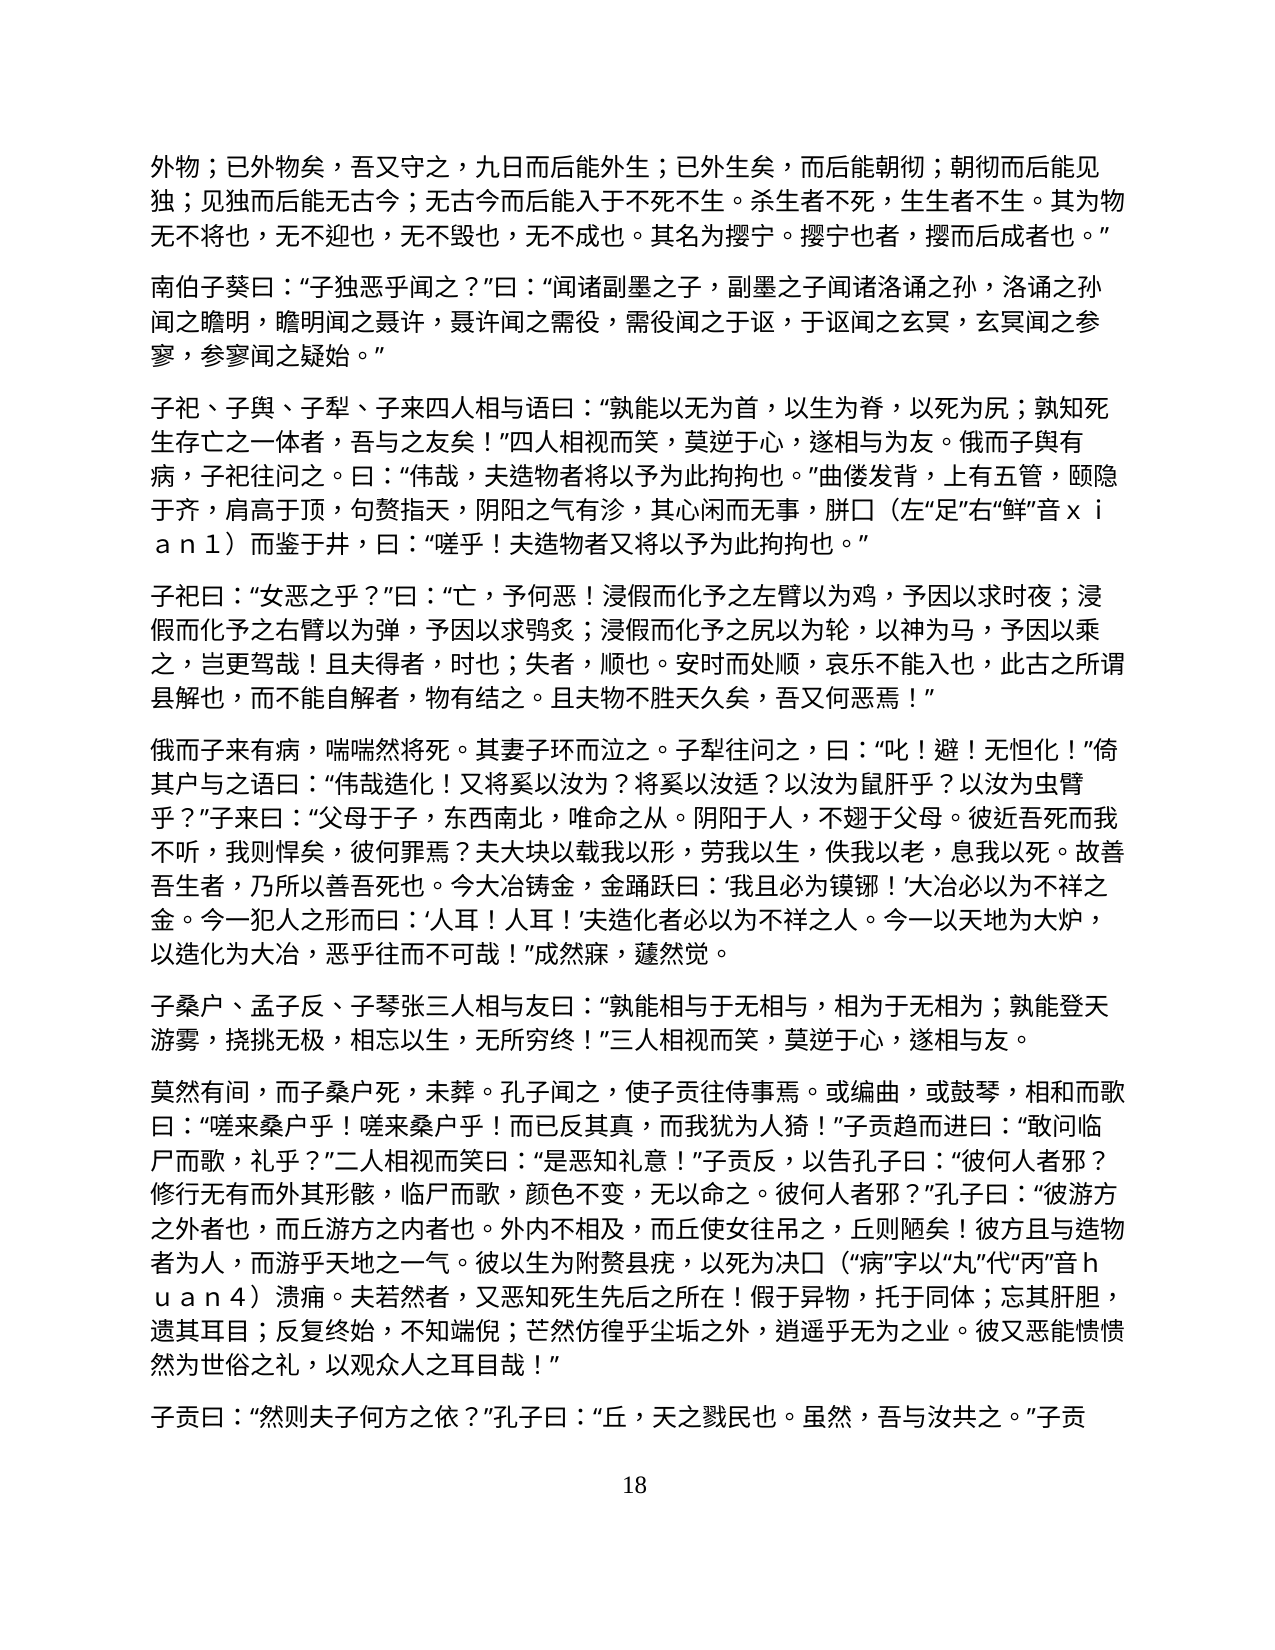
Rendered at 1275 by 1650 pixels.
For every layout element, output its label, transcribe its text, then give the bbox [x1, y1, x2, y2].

text 子桑户、孟子反、子琴张三人相与友曰：“孰能相与于无相与，相为于无相为；孰能登天游雾，挠挑无极，相忘以生，无所穷终！”三人相视而笑，莫逆于心，遂相与友。 [150, 989, 1125, 1057]
text 外物；已外物矣，吾又守之，九日而后能外生；已外生矣，而后能朝彻；朝彻而后能见独；见独而后能无古今；无古今而后能入于不死不生。杀生者不死，生生者不生。其为物无不将也，无不迎也，无不毁也，无不成也。其名为撄宁。撄宁也者，撄而后成者也。” [150, 150, 1125, 252]
text 南伯子葵曰：“子独恶乎闻之？”曰：“闻诸副墨之子，副墨之子闻诸洛诵之孙，洛诵之孙闻之瞻明，瞻明闻之聂许，聂许闻之需役，需役闻之于讴，于讴闻之玄冥，玄冥闻之参寥，参寥闻之疑始。” [150, 270, 1125, 372]
text 子祀曰：“女恶之乎？”曰：“亡，予何恶！浸假而化予之左臂以为鸡，予因以求时夜；浸假而化予之右臂以为弹，予因以求鸮炙；浸假而化予之尻以为轮，以神为马，予因以乘之，岂更驾哉！且夫得者，时也；失者，顺也。安时而处顺，哀乐不能入也，此古之所谓县解也，而不能自解者，物有结之。且夫物不胜天久矣，吾又何恶焉！” [150, 578, 1125, 715]
text 子祀、子舆、子犁、子来四人相与语曰：“孰能以无为首，以生为脊，以死为尻；孰知死生存亡之一体者，吾与之友矣！”四人相视而笑，莫逆于心，遂相与为友。俄而子舆有病，子祀往问之。曰：“伟哉，夫造物者将以予为此拘拘也。”曲偻发背，上有五管，颐隐于齐，肩高于顶，句赘指天，阴阳之气有沴，其心闲而无事，胼囗（左“足”右“鲜”音ｘｉａｎ１）而鉴于井，曰：“嗟乎！夫造物者又将以予为此拘拘也。” [150, 390, 1125, 561]
text 俄而子来有病，喘喘然将死。其妻子环而泣之。子犁往问之，曰：“叱！避！无怛化！”倚其户与之语曰：“伟哉造化！又将奚以汝为？将奚以汝适？以汝为鼠肝乎？以汝为虫臂乎？”子来曰：“父母于子，东西南北，唯命之从。阴阳于人，不翅于父母。彼近吾死而我不听，我则悍矣，彼何罪焉？夫大块以载我以形，劳我以生，佚我以老，息我以死。故善吾生者，乃所以善吾死也。今大冶铸金，金踊跃曰：‘我且必为镆铘！’大冶必以为不祥之金。今一犯人之形而曰：‘人耳！人耳！’夫造化者必以为不祥之人。今一以天地为大炉，以造化为大冶，恶乎往而不可哉！”成然寐，蘧然觉。 [150, 733, 1125, 971]
text 莫然有间，而子桑户死，未葬。孔子闻之，使子贡往侍事焉。或编曲，或鼓琴，相和而歌曰：“嗟来桑户乎！嗟来桑户乎！而已反其真，而我犹为人猗！”子贡趋而进曰：“敢问临尸而歌，礼乎？”二人相视而笑曰：“是恶知礼意！”子贡反，以告孔子曰：“彼何人者邪？修行无有而外其形骸，临尸而歌，颜色不变，无以命之。彼何人者邪？”孔子曰：“彼游方之外者也，而丘游方之内者也。外内不相及，而丘使女往吊之，丘则陋矣！彼方且与造物者为人，而游乎天地之一气。彼以生为附赘县疣，以死为决囗（“病”字以“丸”代“丙”音ｈｕａｎ４）溃痈。夫若然者，又恶知死生先后之所在！假于异物，托于同体；忘其肝胆，遗其耳目；反复终始，不知端倪；芒然仿徨乎尘垢之外，逍遥乎无为之业。彼又恶能愦愦然为世俗之礼，以观众人之耳目哉！” [150, 1075, 1125, 1382]
text 子贡曰：“然则夫子何方之依？”孔子曰：“丘，天之戮民也。虽然，吾与汝共之。”子贡 [150, 1399, 1125, 1433]
